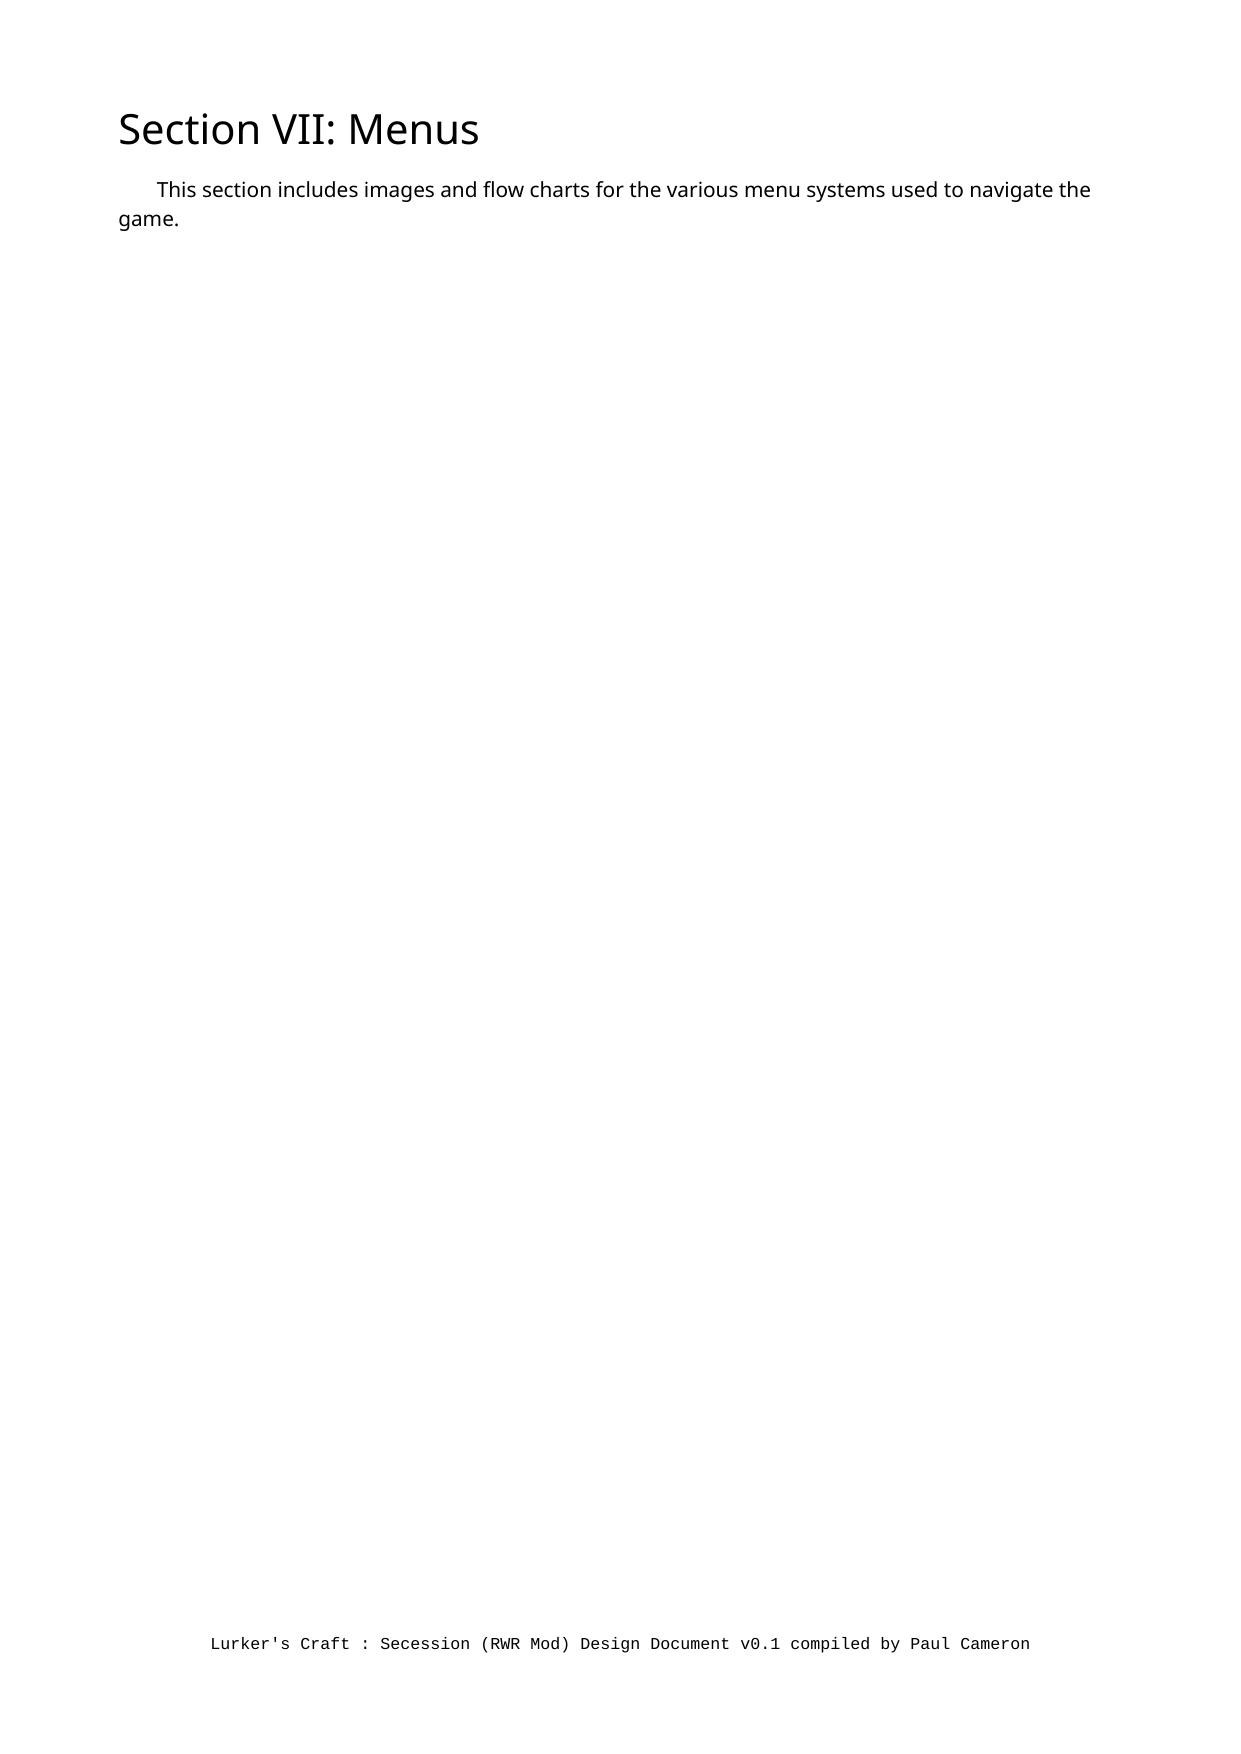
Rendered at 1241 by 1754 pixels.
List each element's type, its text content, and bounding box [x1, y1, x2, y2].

subtitle Section VII: Menus [118, 100, 1122, 157]
text This section includes images and flow charts for the various menu systems used to navigate the game. [118, 175, 1122, 232]
